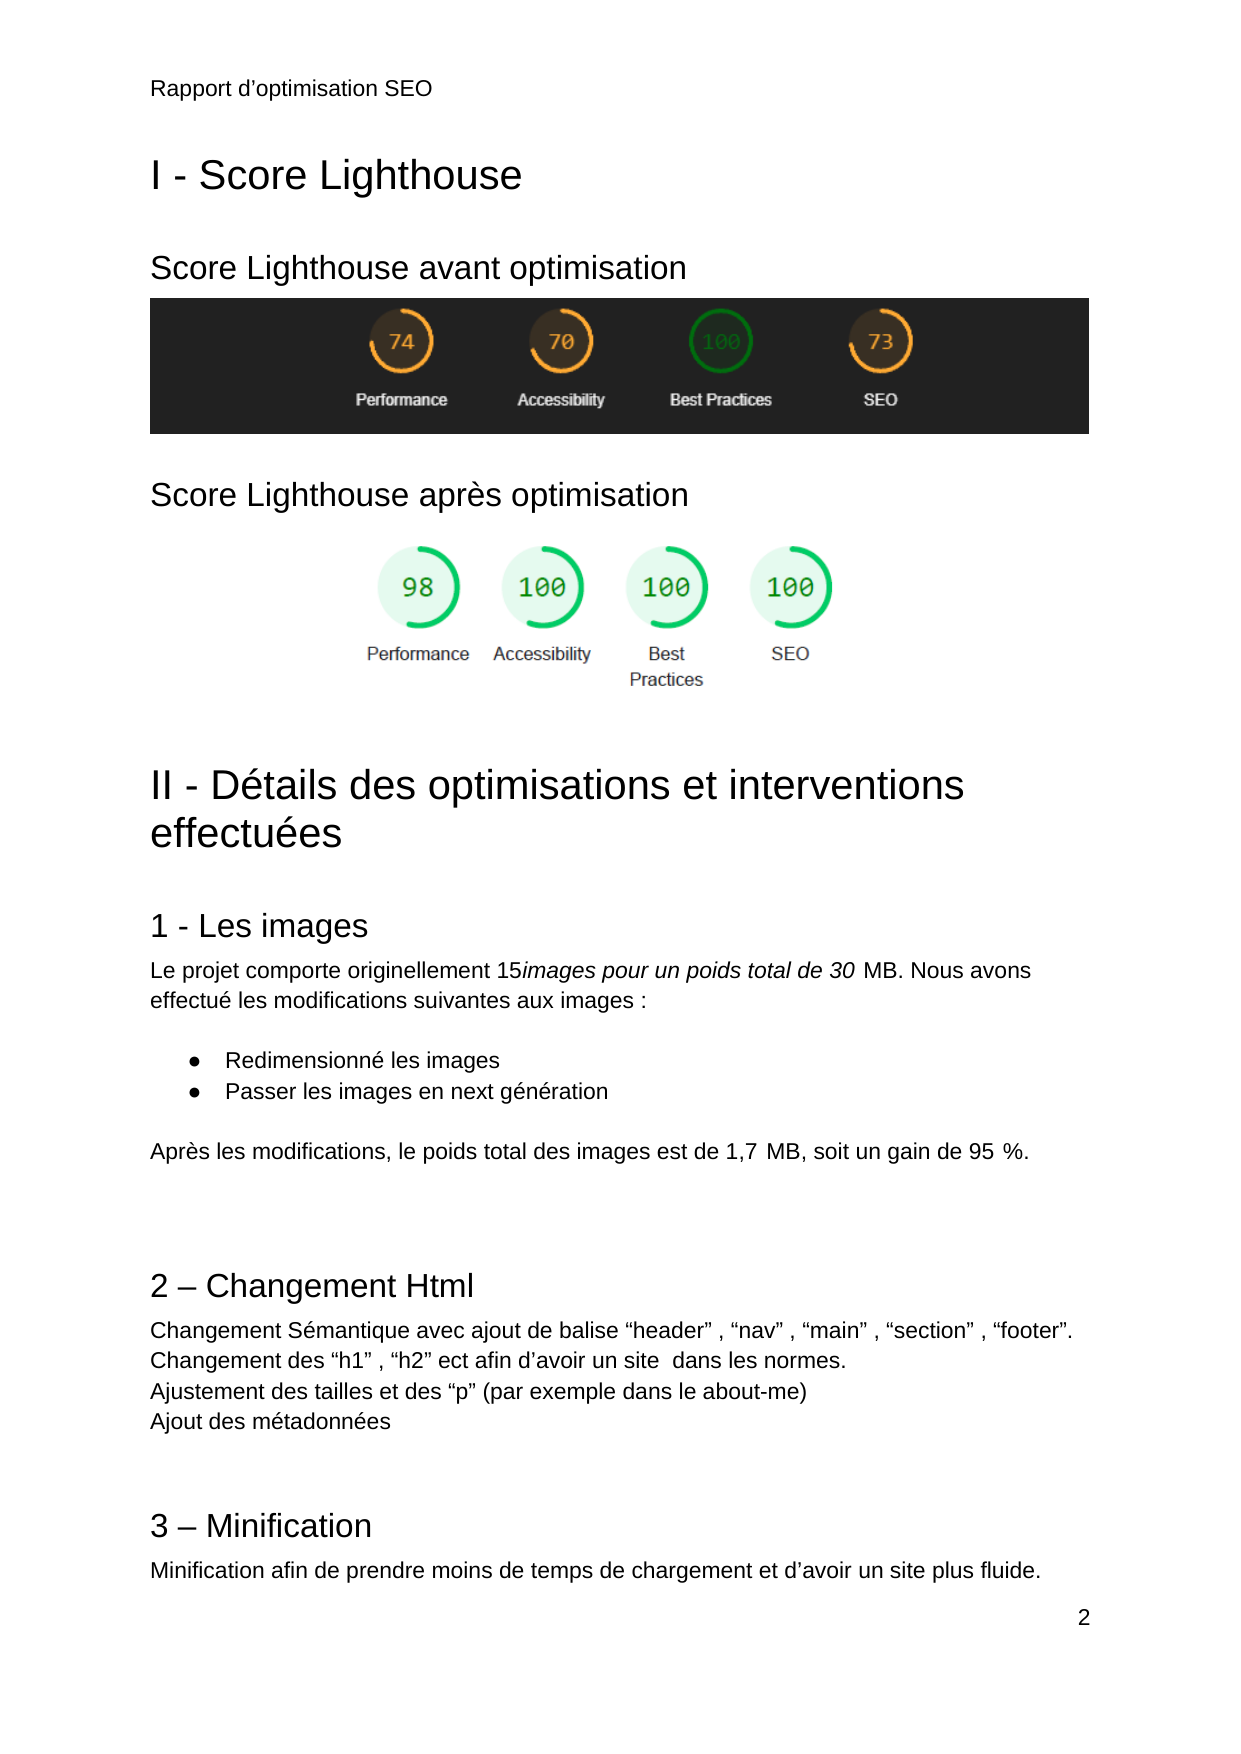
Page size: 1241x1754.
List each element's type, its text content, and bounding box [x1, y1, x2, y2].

list Redimensionné les images [187, 1047, 1090, 1074]
subtitle Score Lighthouse avant optimisation [150, 248, 1090, 286]
text Changement des “h1” , “h2” ect afin d’avoir un site dans les normes. [150, 1347, 1090, 1374]
text Après les modifications, le poids total des images est de 1,7 MB, soit un gain de 95 %. [150, 1138, 1090, 1164]
text Ajout des métadonnées [150, 1408, 1090, 1434]
subtitle I - Score Lighthouse [150, 150, 1090, 198]
subtitle 2 – Changement Html [150, 1266, 1090, 1305]
text Minification afin de prendre moins de temps de chargement et d’avoir un site plus fluide. [150, 1557, 1090, 1583]
subtitle 1 - Les images [150, 906, 1090, 944]
text Changement Sémantique avec ajout de balise “header” , “nav” , “main” , “section” , “footer”. [150, 1317, 1090, 1343]
subtitle II - Détails des optimisations et interventions effectuées [150, 760, 1090, 856]
text Le projet comporte originellement 15images pour un poids total de 30 MB. Nous avons effectué les modifications suivantes aux images : [150, 957, 1090, 1013]
subtitle 3 – Minification [150, 1506, 1090, 1544]
subtitle Score Lighthouse après optimisation [150, 474, 1090, 513]
text Ajustement des tailles et des “p” (par exemple dans le about-me) [150, 1378, 1090, 1404]
list Passer les images en next génération [187, 1078, 1090, 1104]
